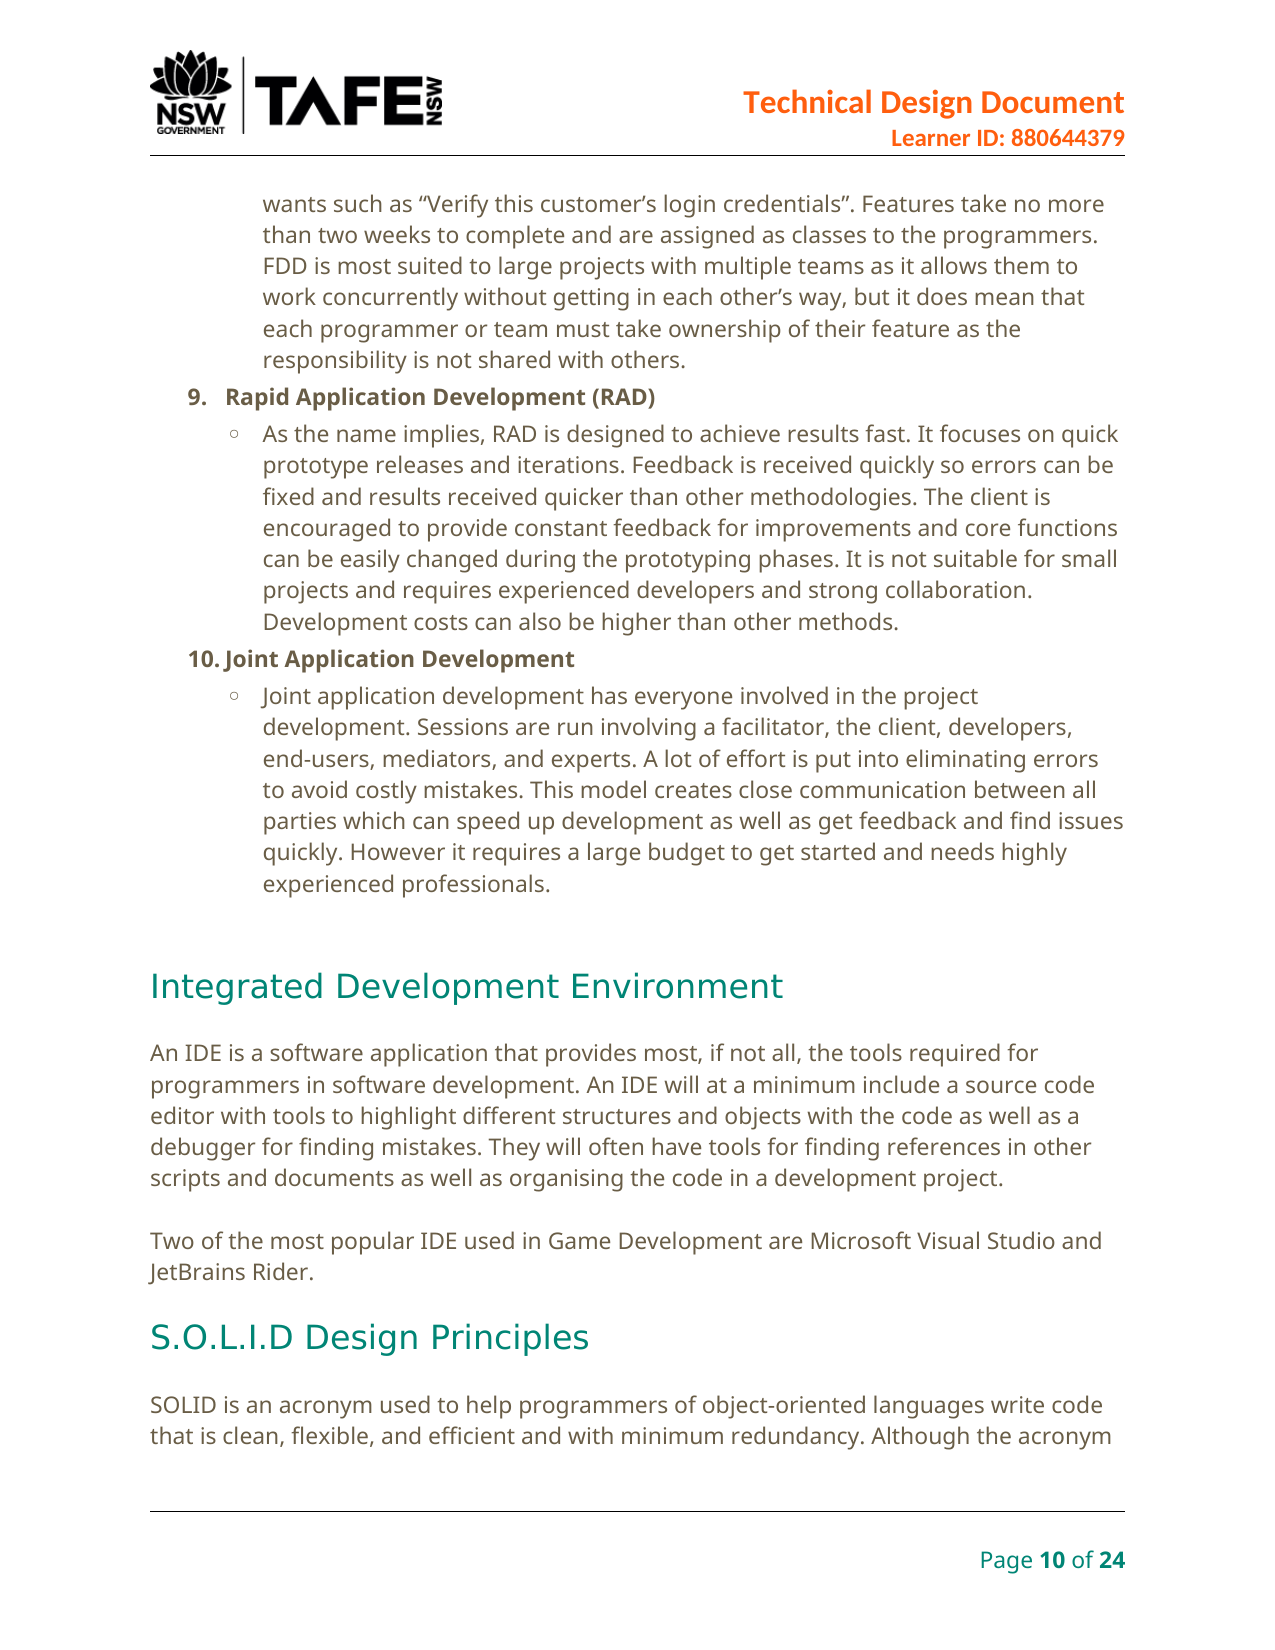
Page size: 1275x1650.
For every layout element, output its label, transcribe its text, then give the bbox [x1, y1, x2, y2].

text Integrated Development Environment [150, 967, 1125, 1006]
text SOLID is an acronym used to help programmers of object-oriented languages write code that is clean, flexible, and efficient and with minimum redundancy. Although the acronym [150, 1389, 1125, 1451]
list Joint Application Development [187, 643, 1125, 674]
list As the name implies, RAD is designed to achieve results fast. It focuses on quick prototype releases and iterations. Feedback is received quickly so errors can be fixed and results received quicker than other methodologies. The client is encouraged to provide constant feedback for improvements and core functions can be easily changed during the prototyping phases. It is not suitable for small projects and requires experienced developers and strong collaboration. Development costs can also be higher than other methods. [225, 418, 1125, 637]
list Rapid Application Development (RAD) [187, 381, 1125, 412]
list Joint application development has everyone involved in the project development. Sessions are run involving a facilitator, the client, developers, end-users, mediators, and experts. A lot of effort is put into eliminating errors to avoid costly mistakes. This model creates close communication between all parties which can speed up development as well as get feedback and find issues quickly. However it requires a large budget to get started and needs highly experienced professionals. [225, 680, 1125, 899]
list wants such as “Verify this customer’s login credentials”. Features take no more than two weeks to complete and are assigned as classes to the programmers. FDD is most suited to large projects with multiple teams as it allows them to work concurrently without getting in each other’s way, but it does mean that each programmer or team must take ownership of their feature as the responsibility is not shared with others. [225, 188, 1125, 375]
text S.O.L.I.D Design Principles [150, 1319, 1125, 1357]
text Two of the most popular IDE used in Game Development are Microsoft Visual Studio and JetBrains Rider. [150, 1225, 1125, 1287]
picture [150, 50, 442, 134]
text An IDE is a software application that provides most, if not all, the tools required for programmers in software development. An IDE will at a minimum include a source code editor with tools to highlight different structures and objects with the code as well as a debugger for finding mistakes. They will often have tools for finding references in other scripts and documents as well as organising the code in a development project. [150, 1037, 1125, 1194]
